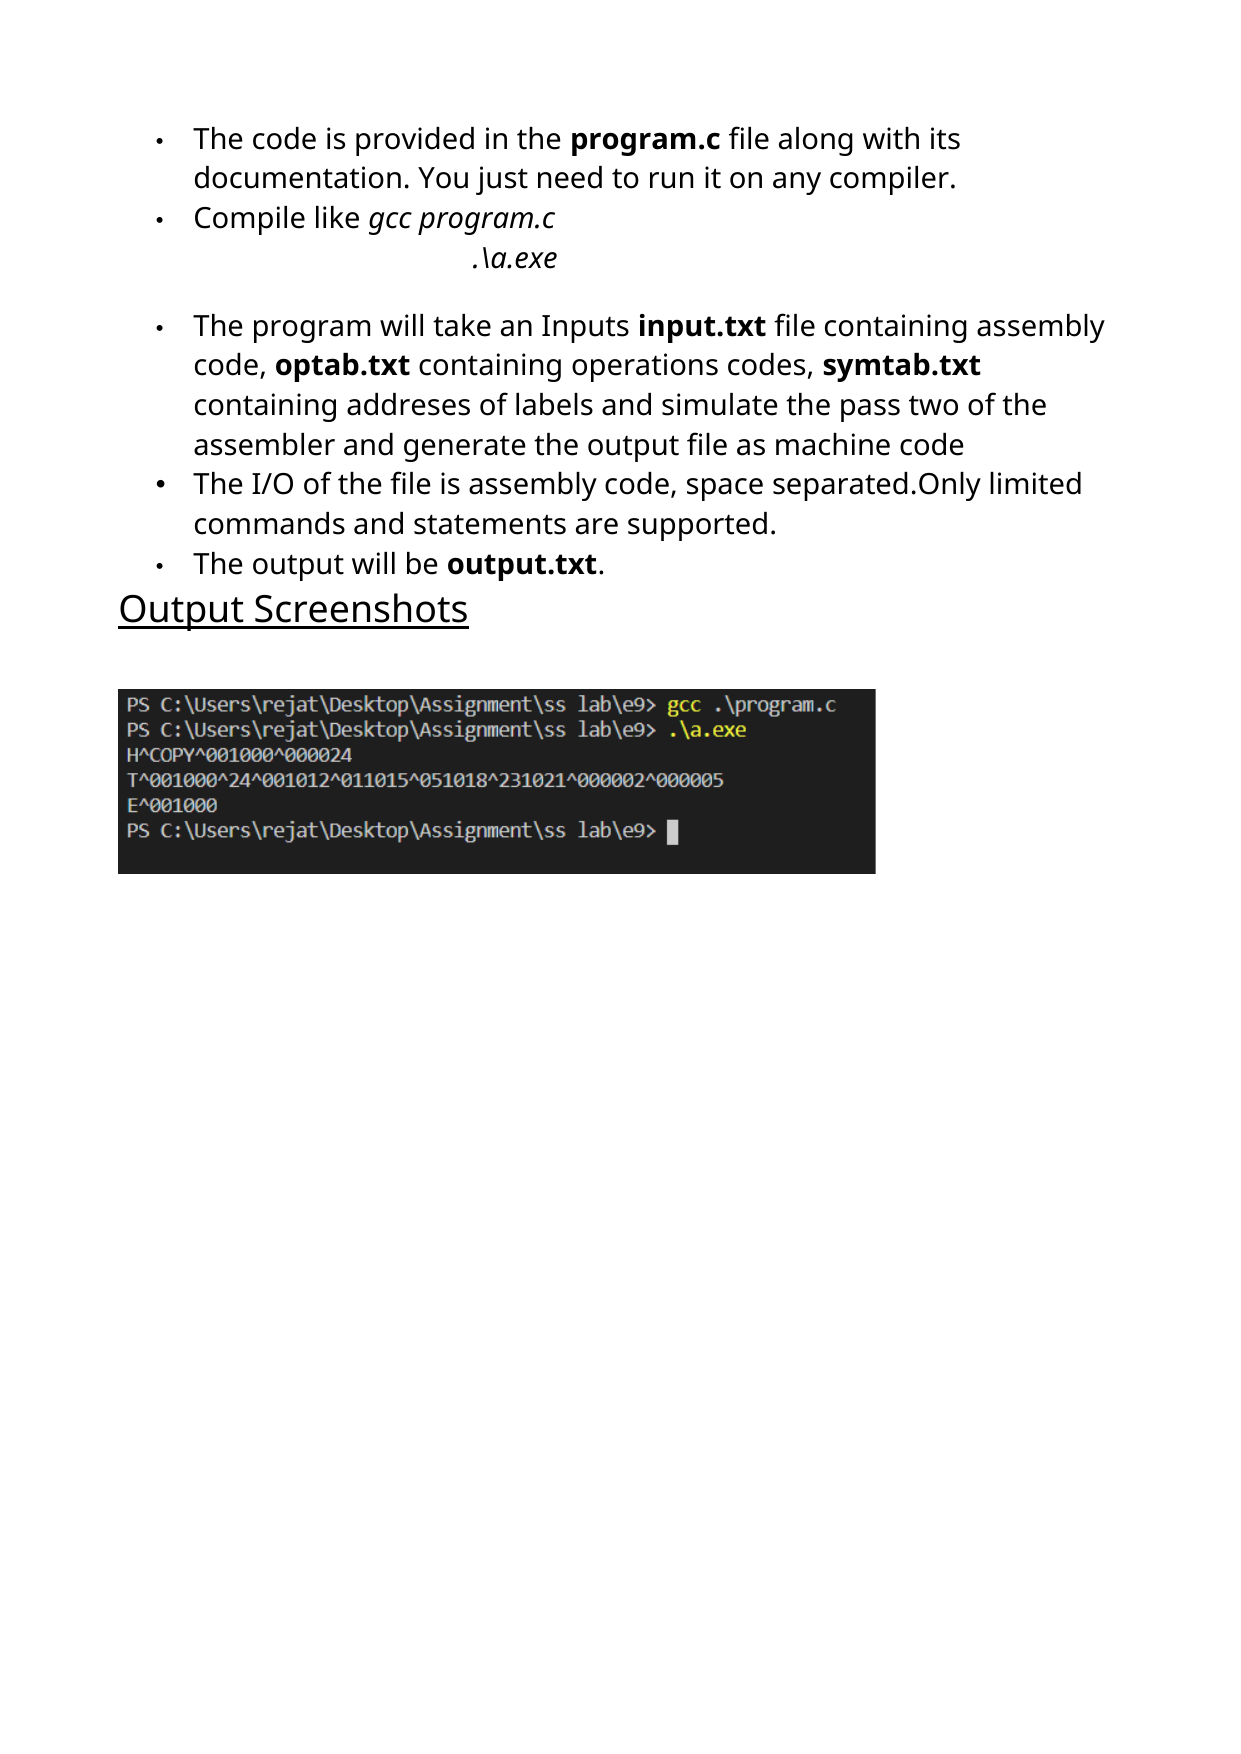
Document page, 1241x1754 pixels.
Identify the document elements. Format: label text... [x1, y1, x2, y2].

list The program will take an Inputs input.txt file containing assembly code, optab.txt containing operations codes, symtab.txt containing addreses of labels and simulate the pass two of the assembler and generate the output file as machine code [156, 305, 1122, 464]
list The output will be output.txt. [156, 543, 1122, 583]
text Output Screenshots [118, 583, 1122, 634]
list The I/O of the file is assembly code, space separated.Only limited commands and statements are supported. [156, 464, 1122, 543]
text .\a.exe [118, 237, 1122, 277]
list Compile like gcc program.c [156, 197, 1122, 237]
list The code is provided in the program.c file along with its documentation. You just need to run it on any compiler. [156, 118, 1122, 197]
